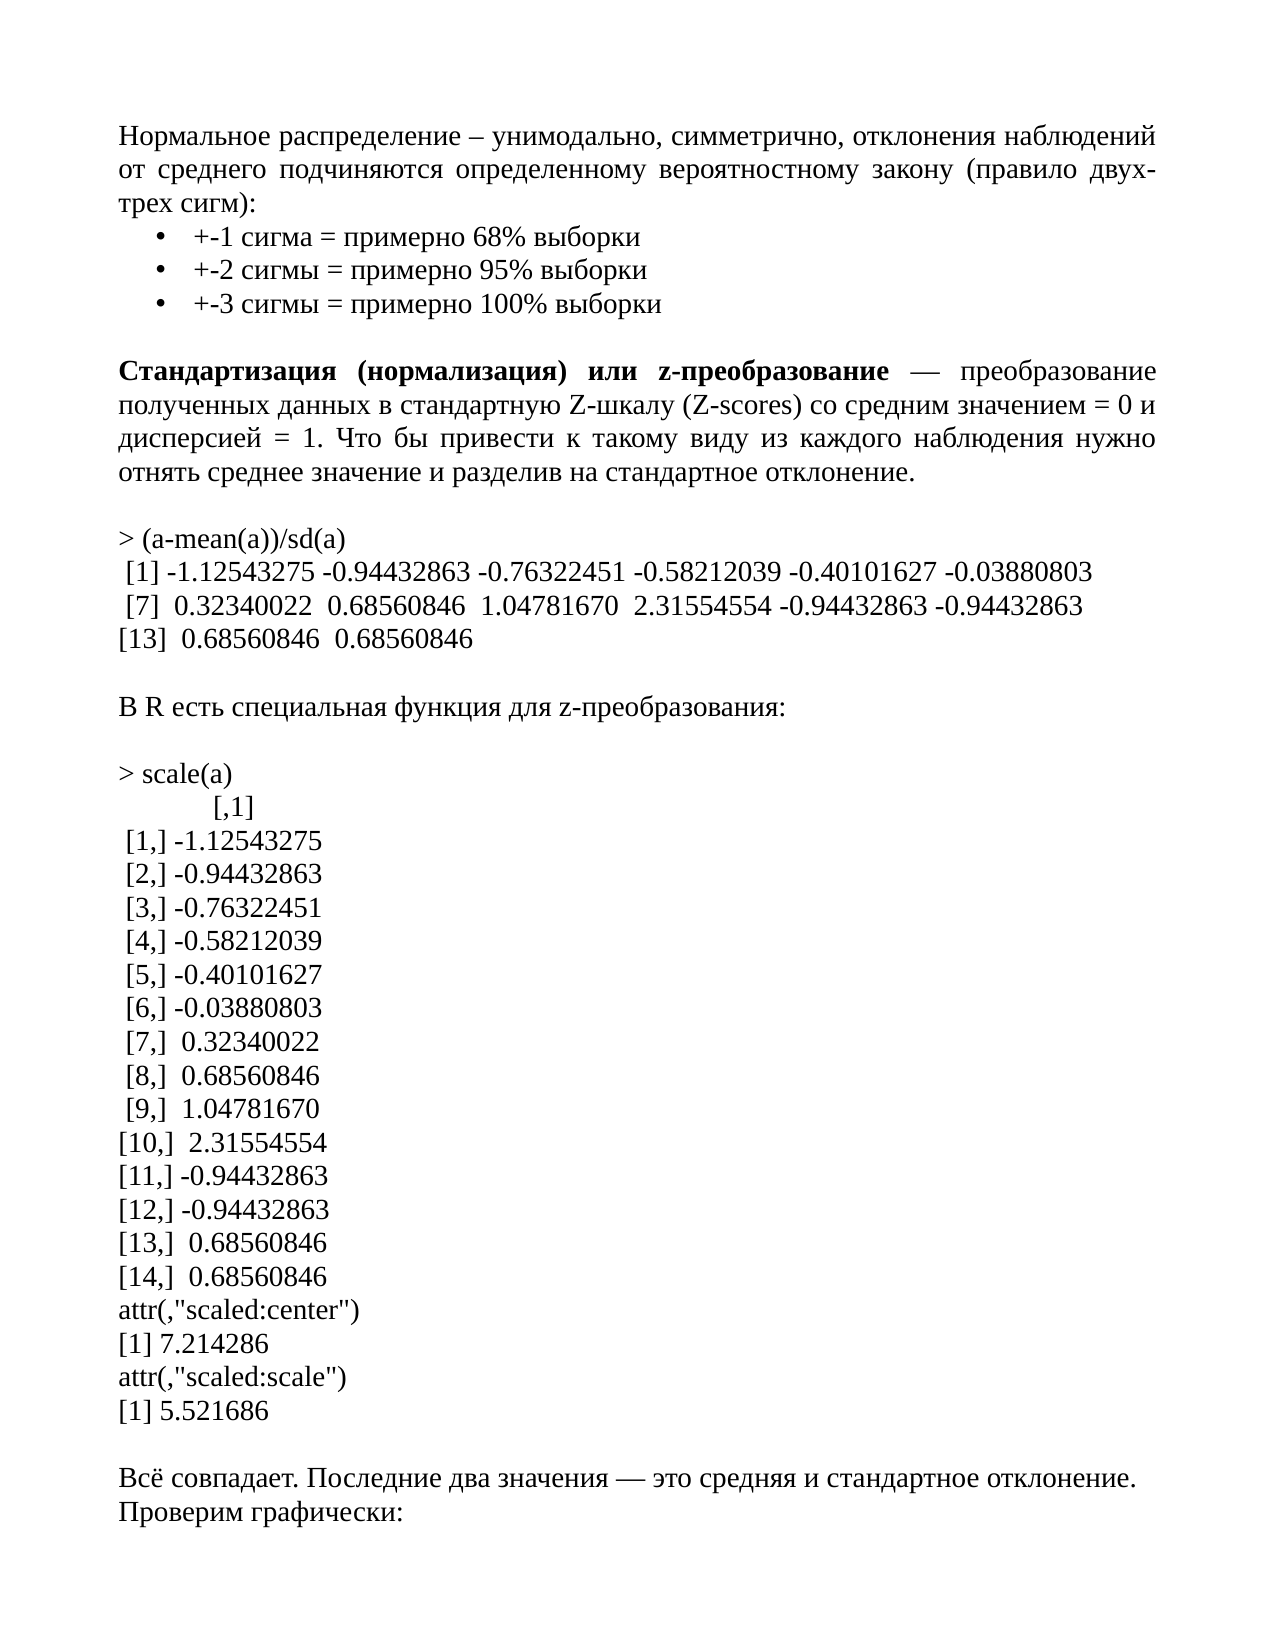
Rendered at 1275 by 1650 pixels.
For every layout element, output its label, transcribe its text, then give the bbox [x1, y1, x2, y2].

text [13] 0.68560846 0.68560846 [118, 622, 1157, 655]
text > scale(a) [118, 756, 1157, 789]
text > (a-mean(a))/sd(a) [118, 521, 1157, 554]
text attr(,"scaled:scale") [118, 1359, 1157, 1393]
text Проверим графически: [118, 1494, 1157, 1527]
text [14,] 0.68560846 [118, 1259, 1157, 1292]
text [7] 0.32340022 0.68560846 1.04781670 2.31554554 -0.94432863 -0.94432863 [118, 588, 1157, 622]
text attr(,"scaled:center") [118, 1292, 1157, 1326]
text [12,] -0.94432863 [118, 1192, 1157, 1225]
text [6,] -0.03880803 [118, 991, 1157, 1024]
text [7,] 0.32340022 [118, 1024, 1157, 1058]
text Стандартизация (нормализация) или z-преобразование — преобразование полученных данных в стандартную Z-шкалу (Z-scores) со средним значением = 0 и дисперсией = 1. Что бы привести к такому виду из каждого наблюдения нужно отнять среднее значение и разделив на стандартное отклонение. [118, 353, 1157, 487]
text В R есть специальная функция для z-преобразования: [118, 689, 1157, 722]
text [2,] -0.94432863 [118, 856, 1157, 890]
text [9,] 1.04781670 [118, 1091, 1157, 1125]
list +-1 сигма = примерно 68% выборки [156, 219, 1157, 252]
text [5,] -0.40101627 [118, 957, 1157, 991]
text [1] 5.521686 [118, 1393, 1157, 1427]
text Всё совпадает. Последние два значения — это средняя и стандартное отклонение. [118, 1460, 1157, 1494]
text [13,] 0.68560846 [118, 1225, 1157, 1259]
text [4,] -0.58212039 [118, 923, 1157, 957]
text [8,] 0.68560846 [118, 1058, 1157, 1091]
text [11,] -0.94432863 [118, 1158, 1157, 1192]
text [10,] 2.31554554 [118, 1125, 1157, 1158]
text [,1] [118, 789, 1157, 823]
text [1,] -1.12543275 [118, 823, 1157, 856]
list +-2 сигмы = примерно 95% выборки [156, 252, 1157, 286]
text [3,] -0.76322451 [118, 890, 1157, 923]
text Нормальное распределение – унимодально, симметрично, отклонения наблюдений от среднего подчиняются определенному вероятностному закону (правило двух-трех сигм): [118, 118, 1157, 219]
list +-3 сигмы = примерно 100% выборки [156, 286, 1157, 320]
text [1] 7.214286 [118, 1326, 1157, 1359]
text [1] -1.12543275 -0.94432863 -0.76322451 -0.58212039 -0.40101627 -0.03880803 [118, 554, 1157, 588]
